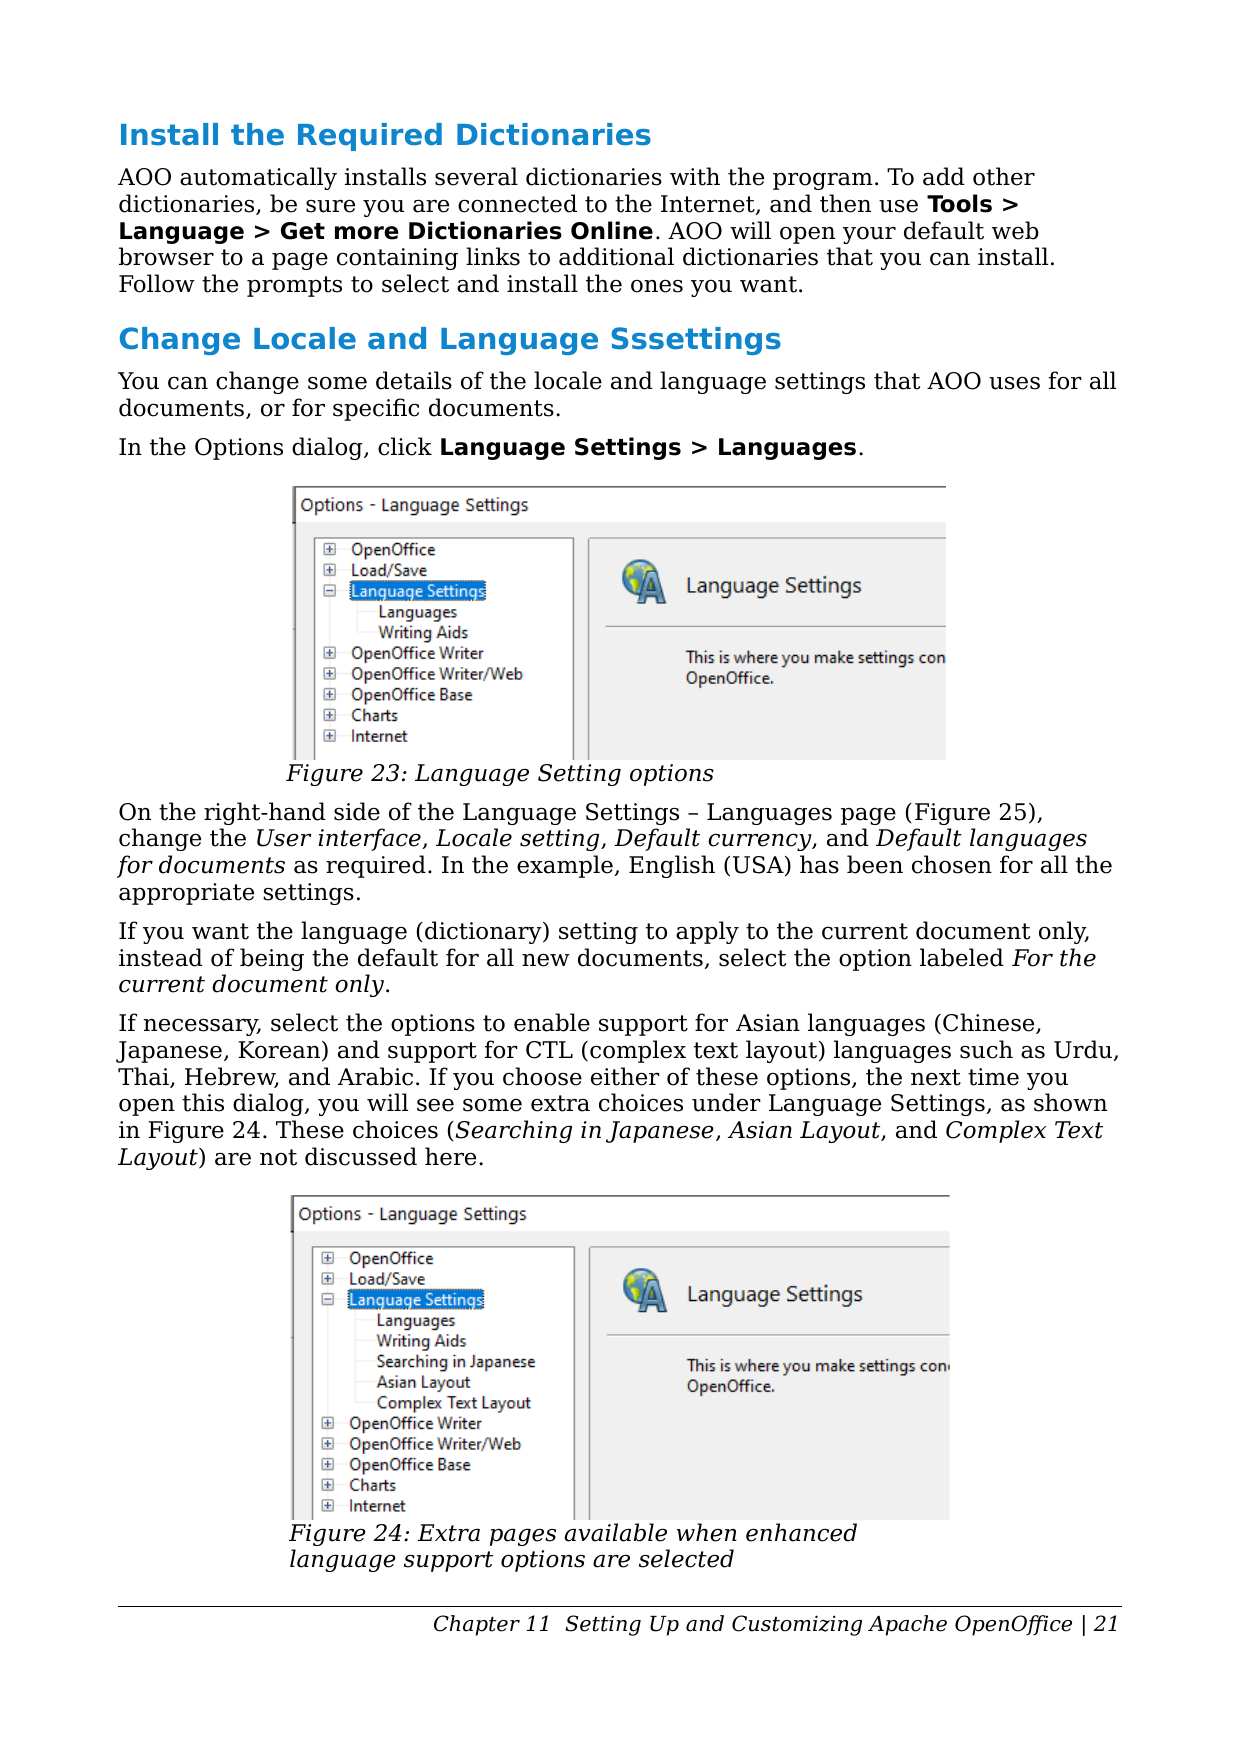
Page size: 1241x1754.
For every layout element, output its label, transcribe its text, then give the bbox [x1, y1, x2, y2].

text If necessary, select the options to enable support for Asian languages (Chinese, Japanese, Korean) and support for CTL (complex text layout) languages such as Urdu, Thai, Hebrew, and Arabic. If you choose either of these options, the next time you open this dialog, you will see some extra choices under Language Settings, as shown in Figure 24. These choices (Searching in Japanese, Asian Layout, and Complex Text Layout) are not discussed here. [118, 1011, 1122, 1171]
text AOO automatically installs several dictionaries with the program. To add other dictionaries, be sure you are connected to the Internet, and then use Tools > Language > Get more Dictionaries Online. AOO will open your default web browser to a page containing links to additional dictionaries that you can install. Follow the prompts to select and install the ones you want. [118, 164, 1122, 298]
text In the Options dialog, click Language Settings > Languages. [118, 434, 1122, 461]
subtitle Change Locale and Language Sssettings [118, 322, 1122, 356]
text Figure 24: Extra pages available when enhanced language support options are selected [289, 1196, 951, 1573]
subtitle Install the Required Dictionaries [118, 118, 1122, 152]
text If you want the language (dictionary) setting to apply to the current document only, instead of being the default for all new documents, select the option labeled For the current document only. [118, 918, 1122, 998]
text Figure 23: Language Setting options [286, 486, 954, 786]
text You can change some details of the locale and language settings that AOO uses for all documents, or for specific documents. [118, 368, 1122, 422]
text On the right-hand side of the Language Settings – Languages page (Figure 25), change the User interface, Locale setting, Default currency, and Default languages for documents as required. In the example, English (USA) has been chosen for all the appropriate settings. [118, 799, 1122, 906]
picture [290, 1195, 950, 1520]
picture [292, 486, 946, 760]
